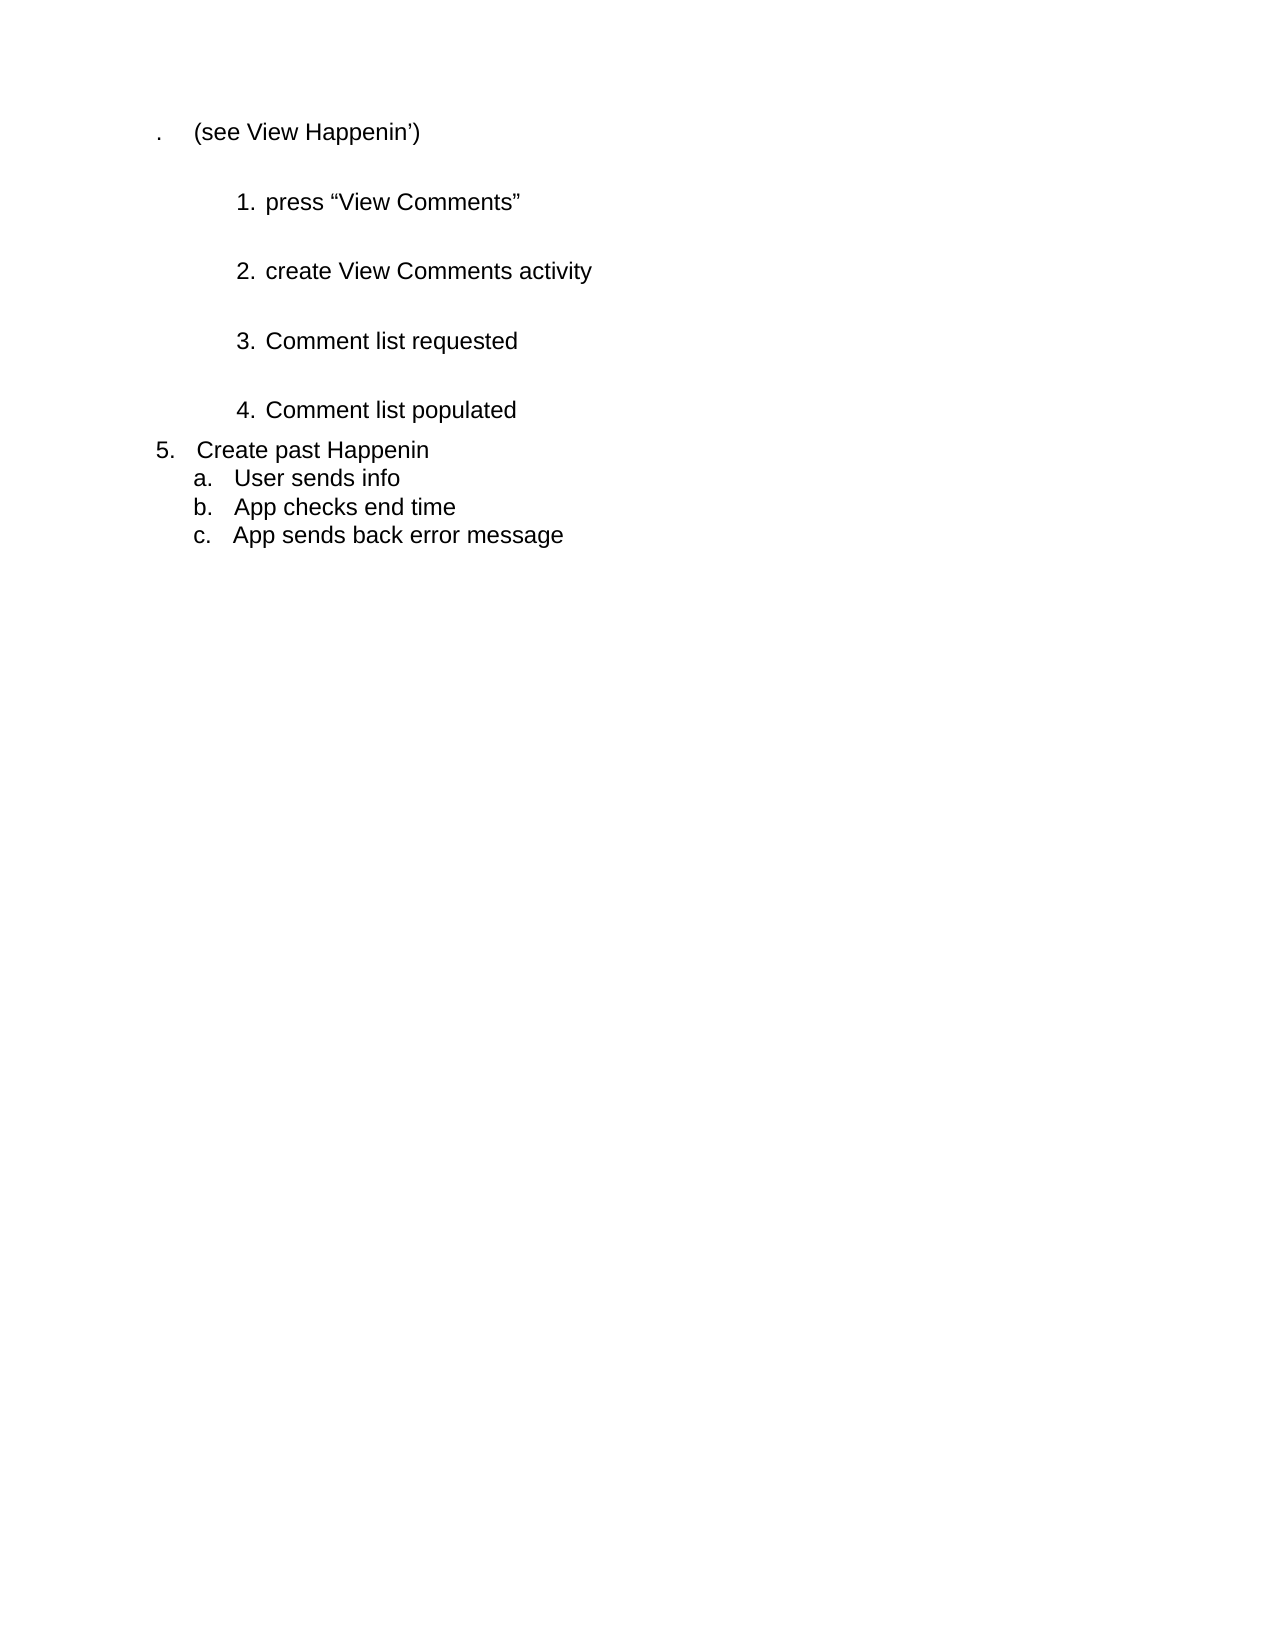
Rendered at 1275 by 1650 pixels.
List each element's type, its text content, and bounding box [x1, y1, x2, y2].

list Comment list requested [236, 327, 1157, 354]
list press “View Comments” [236, 188, 1157, 216]
text a. User sends info [193, 464, 1157, 492]
list create View Comments activity [236, 257, 1157, 285]
list Comment list populated [236, 396, 1157, 423]
text b. App checks end time [193, 492, 1157, 521]
text . (see View Happenin’) [156, 118, 1157, 146]
text 5. Create past Happenin [156, 436, 1157, 464]
text c. App sends back error message [193, 521, 1157, 549]
